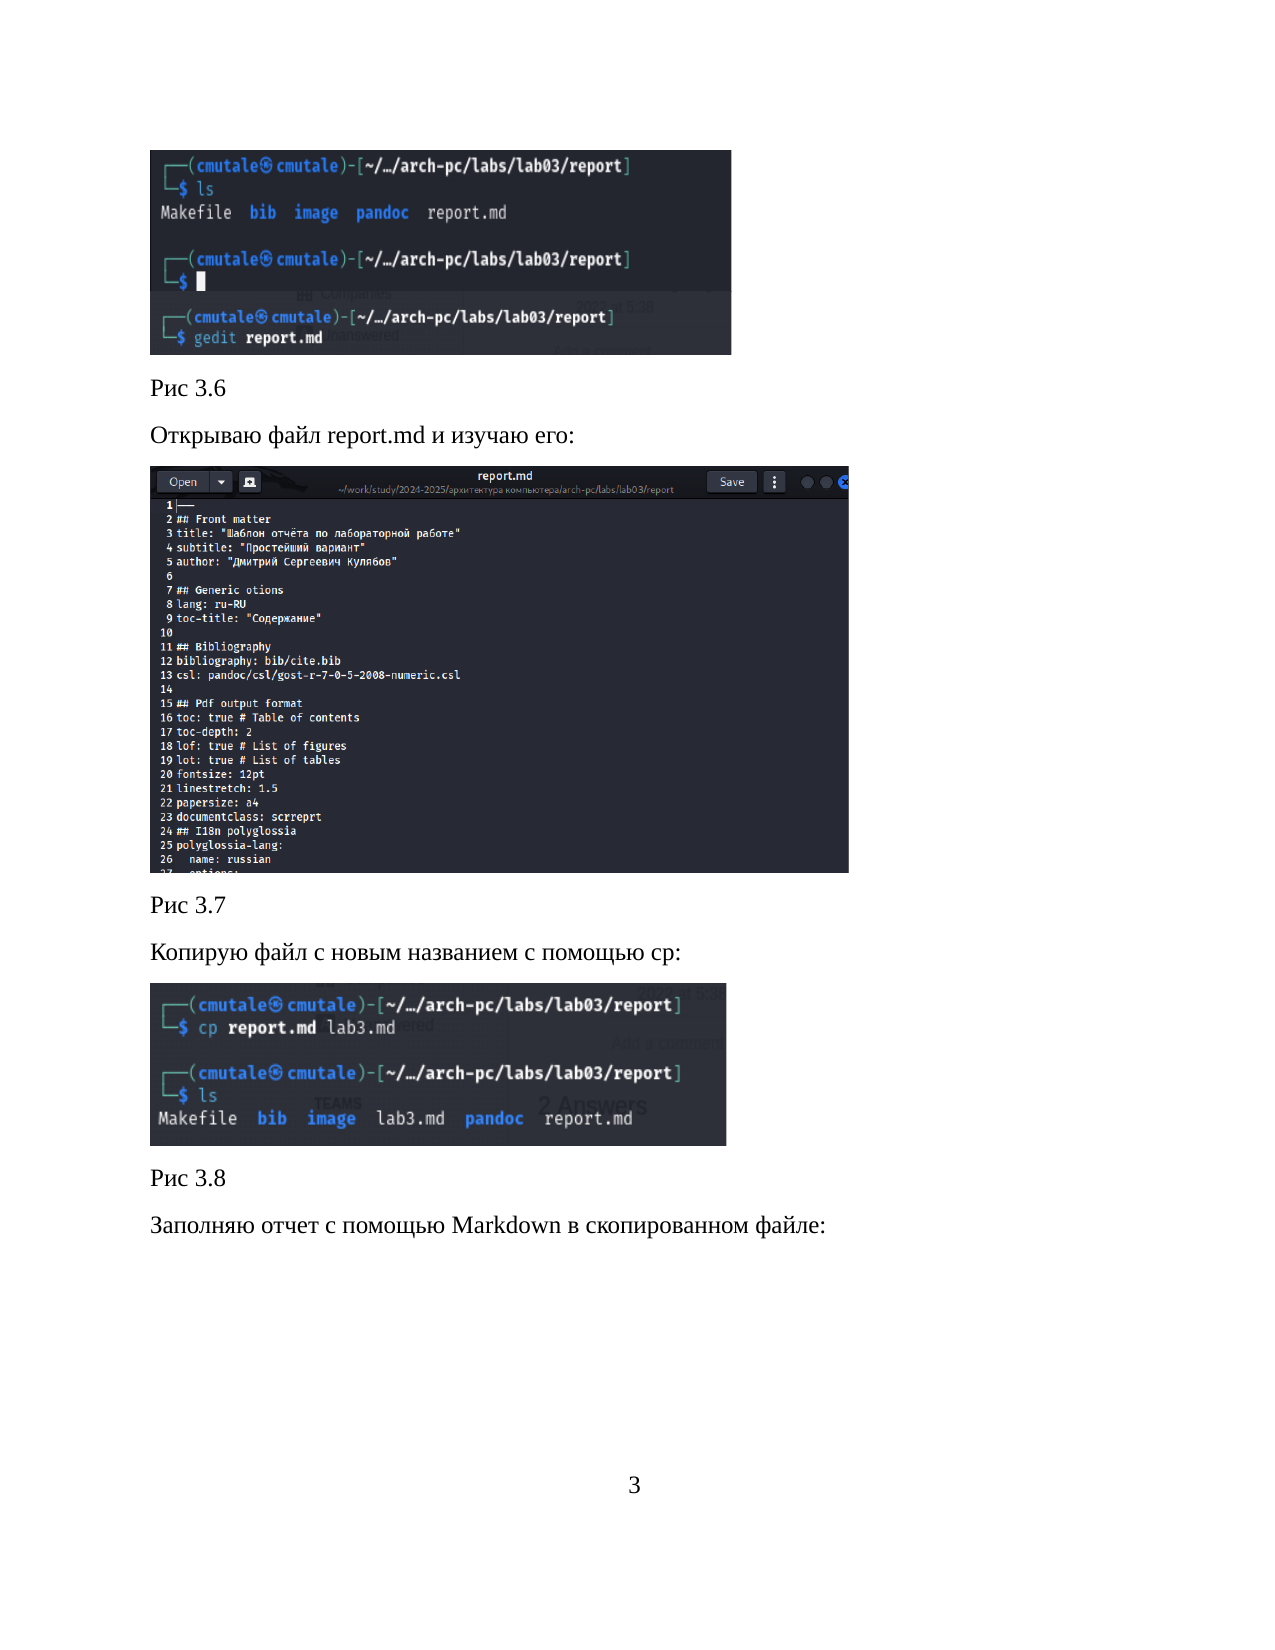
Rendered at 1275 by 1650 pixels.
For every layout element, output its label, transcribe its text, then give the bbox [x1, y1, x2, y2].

text Копирую файл с новым названием с помощью cp: [150, 937, 1125, 966]
text Рис 3.7 [150, 891, 1125, 919]
text Рис 3.6 [150, 373, 1125, 402]
text Заполняю отчет с помощью Markdown в скопированном файле: [150, 1210, 1125, 1238]
picture [150, 150, 732, 355]
text Открываю файл report.md и изучаю его: [150, 420, 1125, 448]
picture [150, 466, 849, 873]
picture [150, 983, 727, 1146]
text Рис 3.8 [150, 1163, 1125, 1192]
